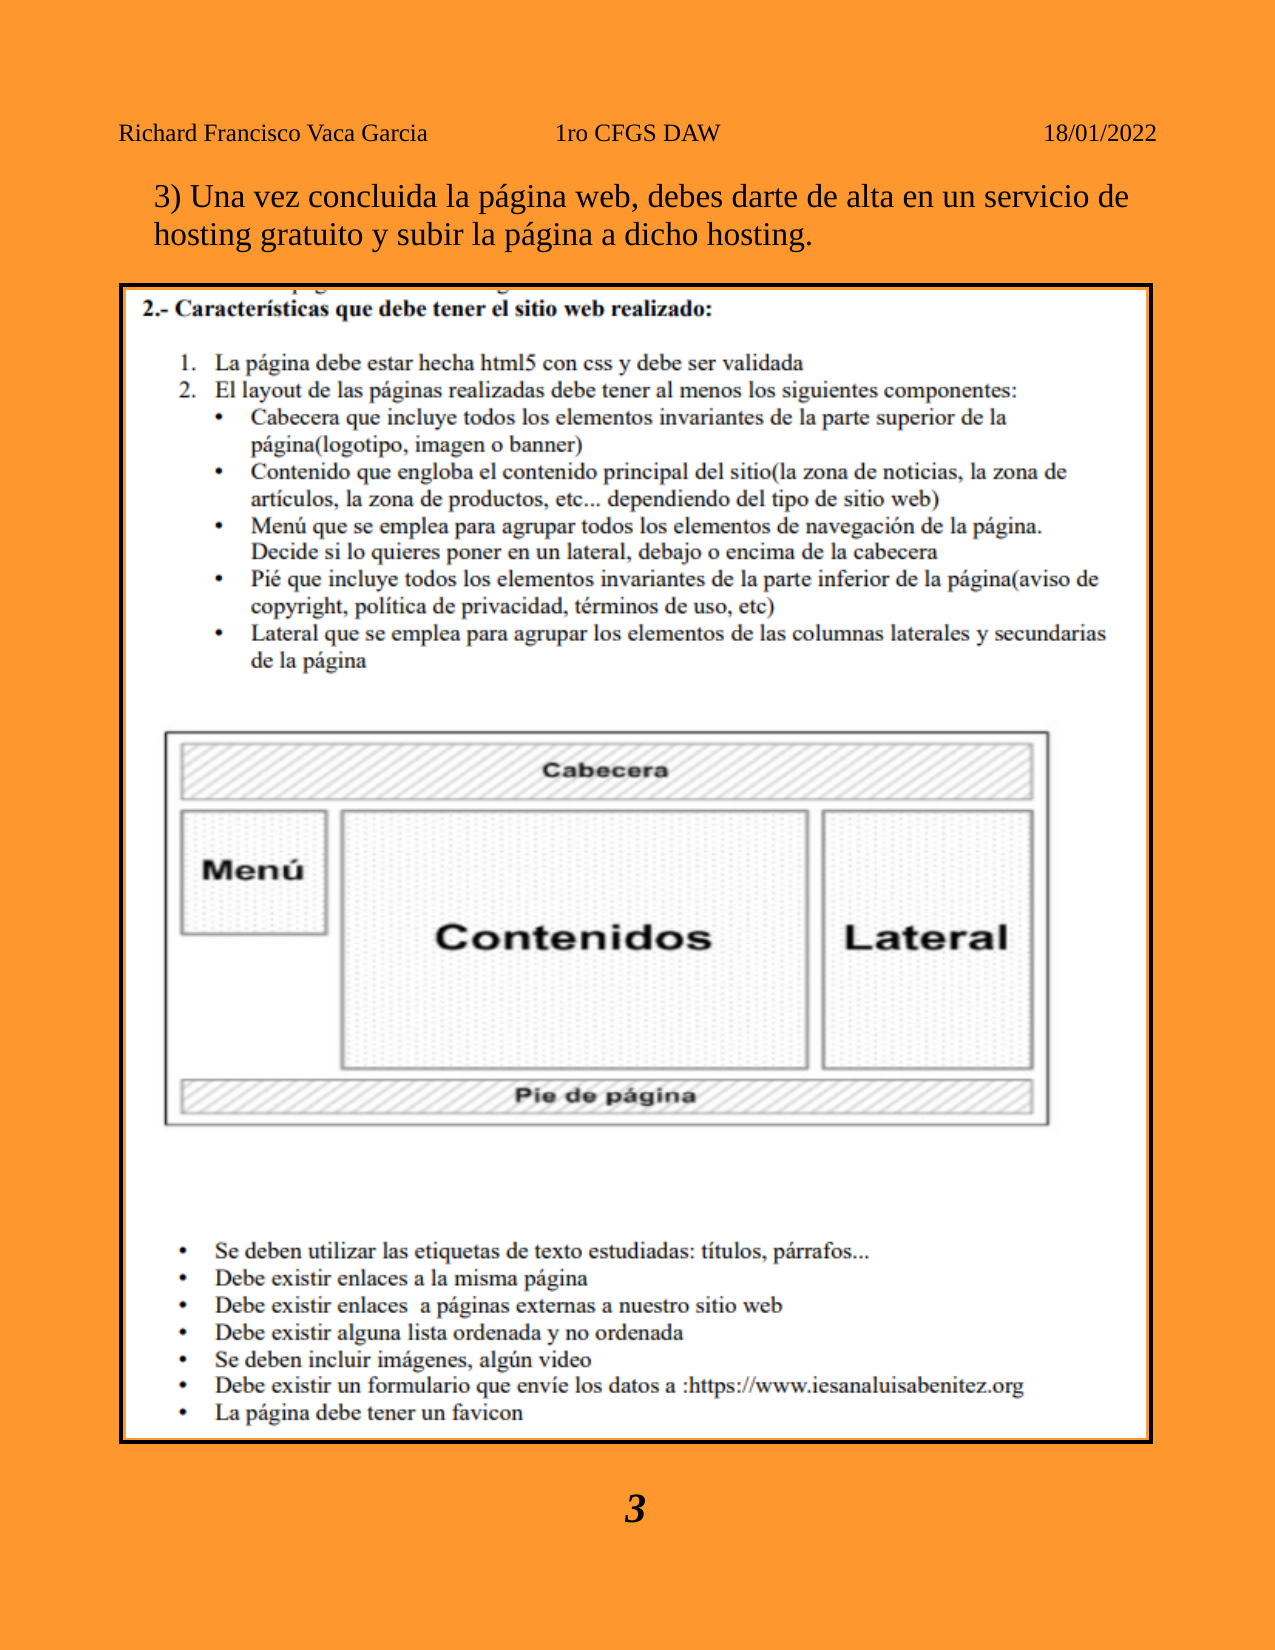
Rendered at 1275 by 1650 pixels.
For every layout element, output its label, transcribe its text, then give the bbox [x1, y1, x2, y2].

text 3) Una vez concluida la página web, debes darte de alta en un servicio de hosting gratuito y subir la página a dicho hosting. [118, 176, 1157, 253]
picture [125, 290, 1147, 1438]
